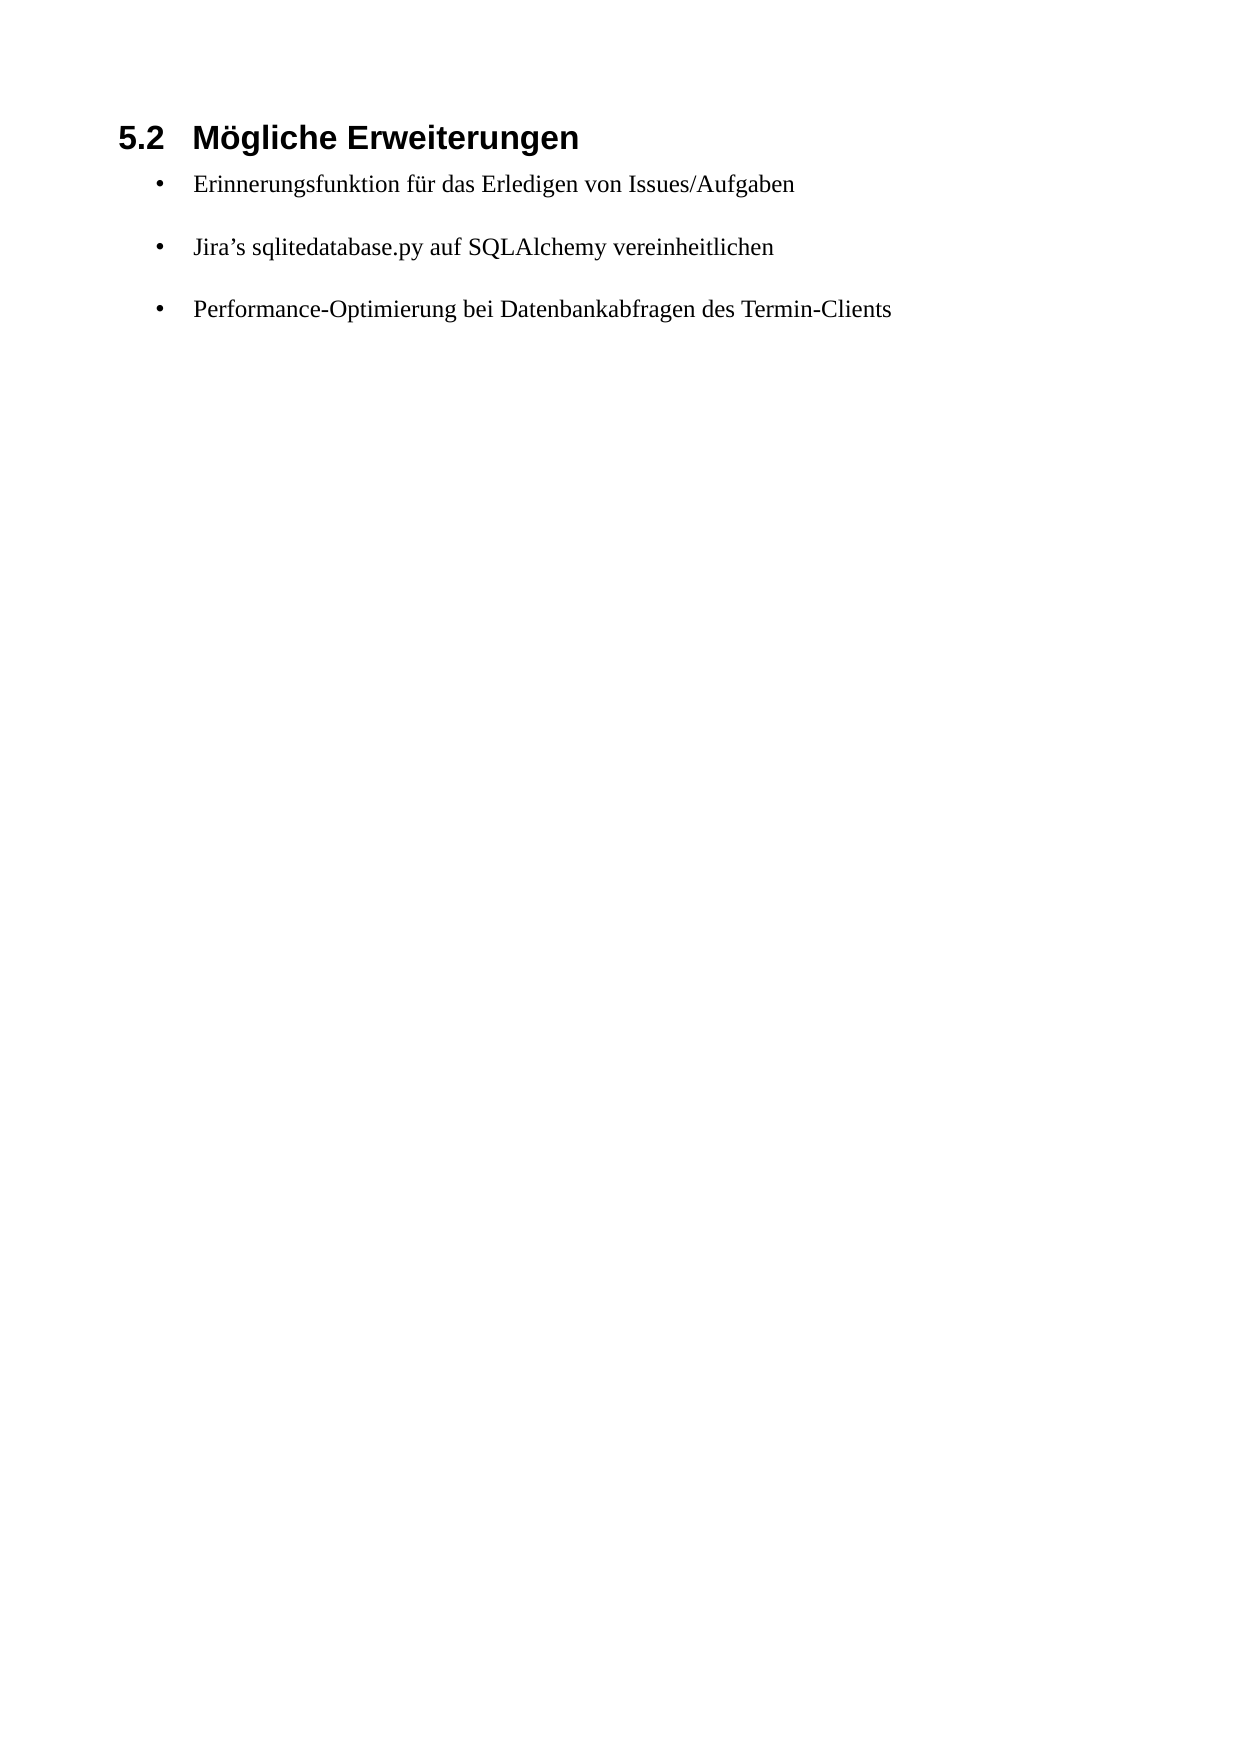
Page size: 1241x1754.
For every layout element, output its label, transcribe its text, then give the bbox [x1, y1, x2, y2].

list Jira’s sqlitedatabase.py auf SQLAlchemy vereinheitlichen [156, 232, 1122, 261]
list Performance-Optimierung bei Datenbankabfragen des Termin-Clients [156, 294, 1122, 323]
list Erinnerungsfunktion für das Erledigen von Issues/Aufgaben [156, 169, 1122, 198]
subtitle Mögliche Erweiterungen [118, 118, 1122, 157]
